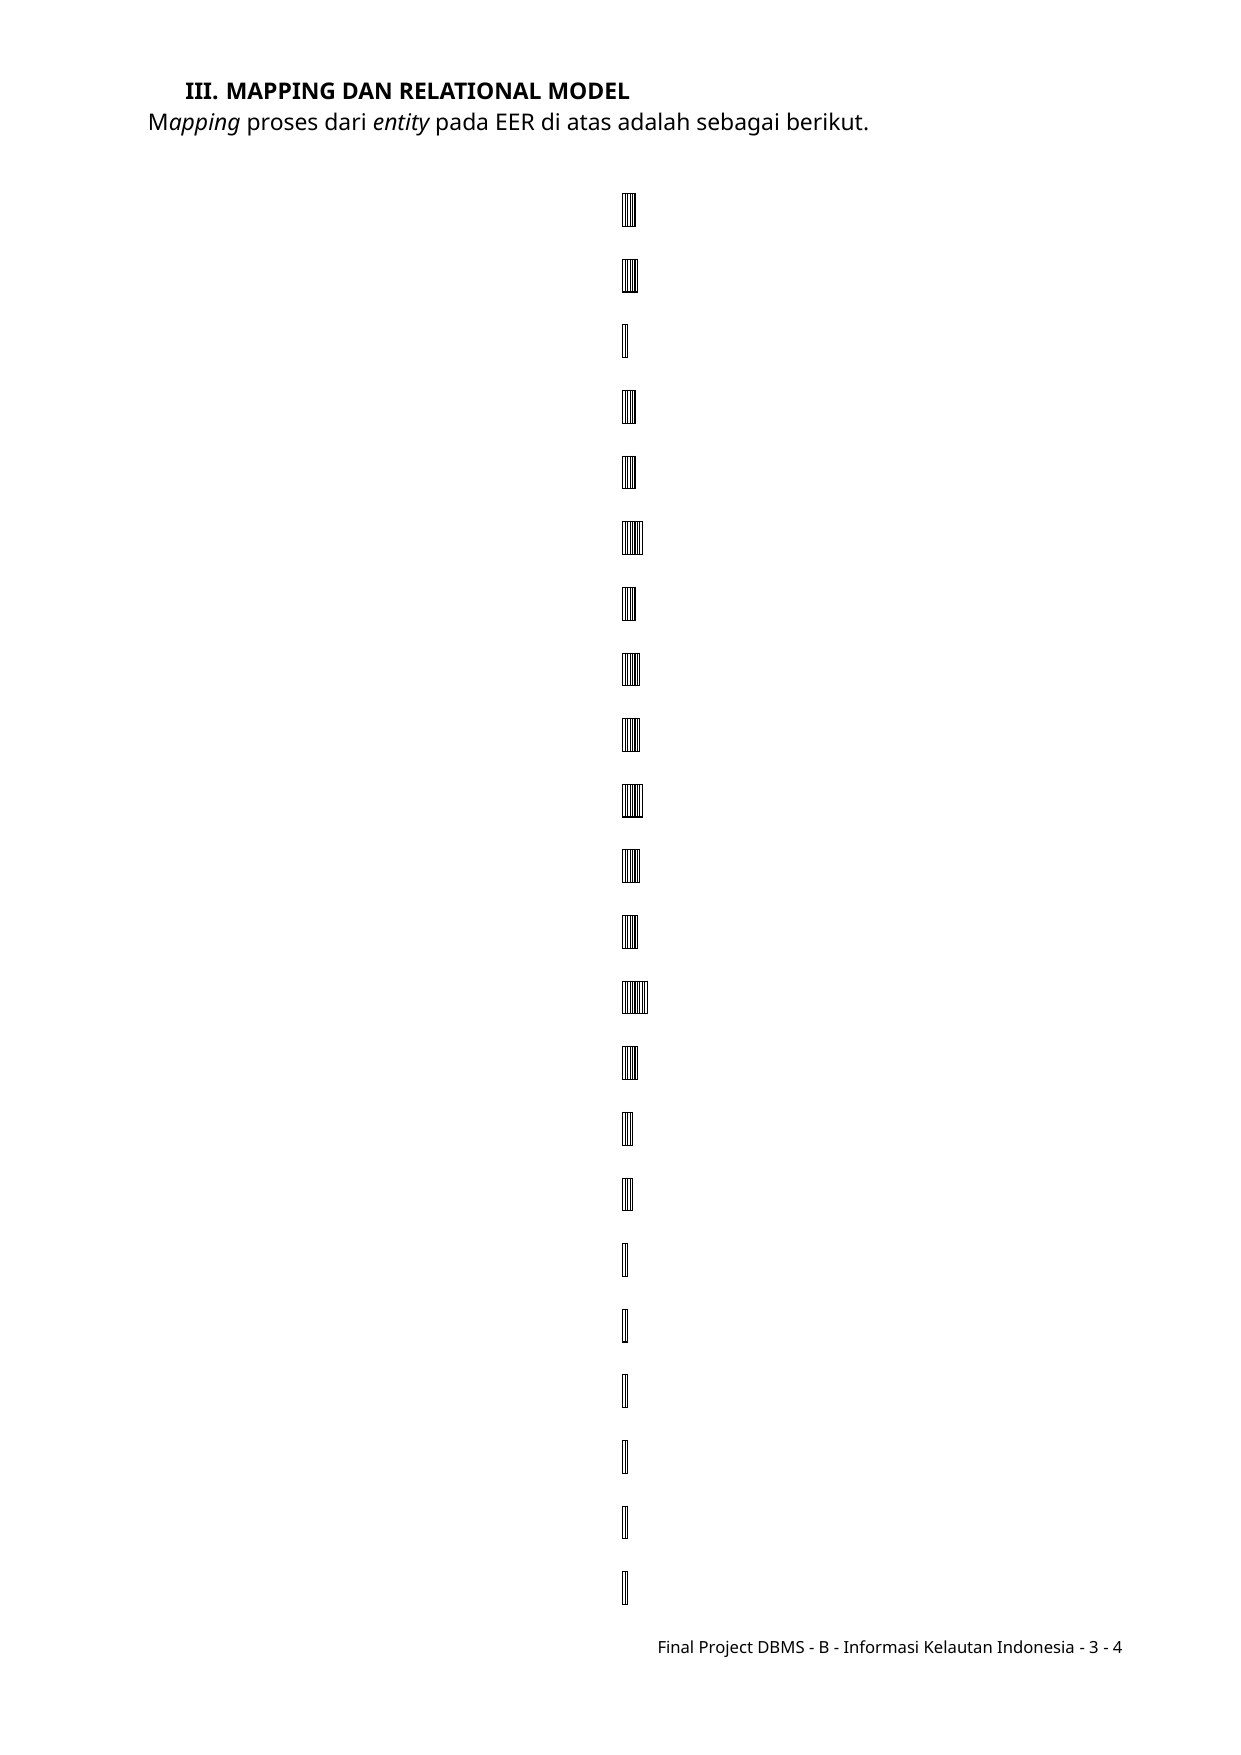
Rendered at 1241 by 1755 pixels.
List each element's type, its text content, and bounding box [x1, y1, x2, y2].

list MAPPING DAN RELATIONAL MODEL [185, 75, 1122, 106]
text Mapping proses dari entity pada EER di atas adalah sebagai berikut. [148, 106, 1122, 137]
